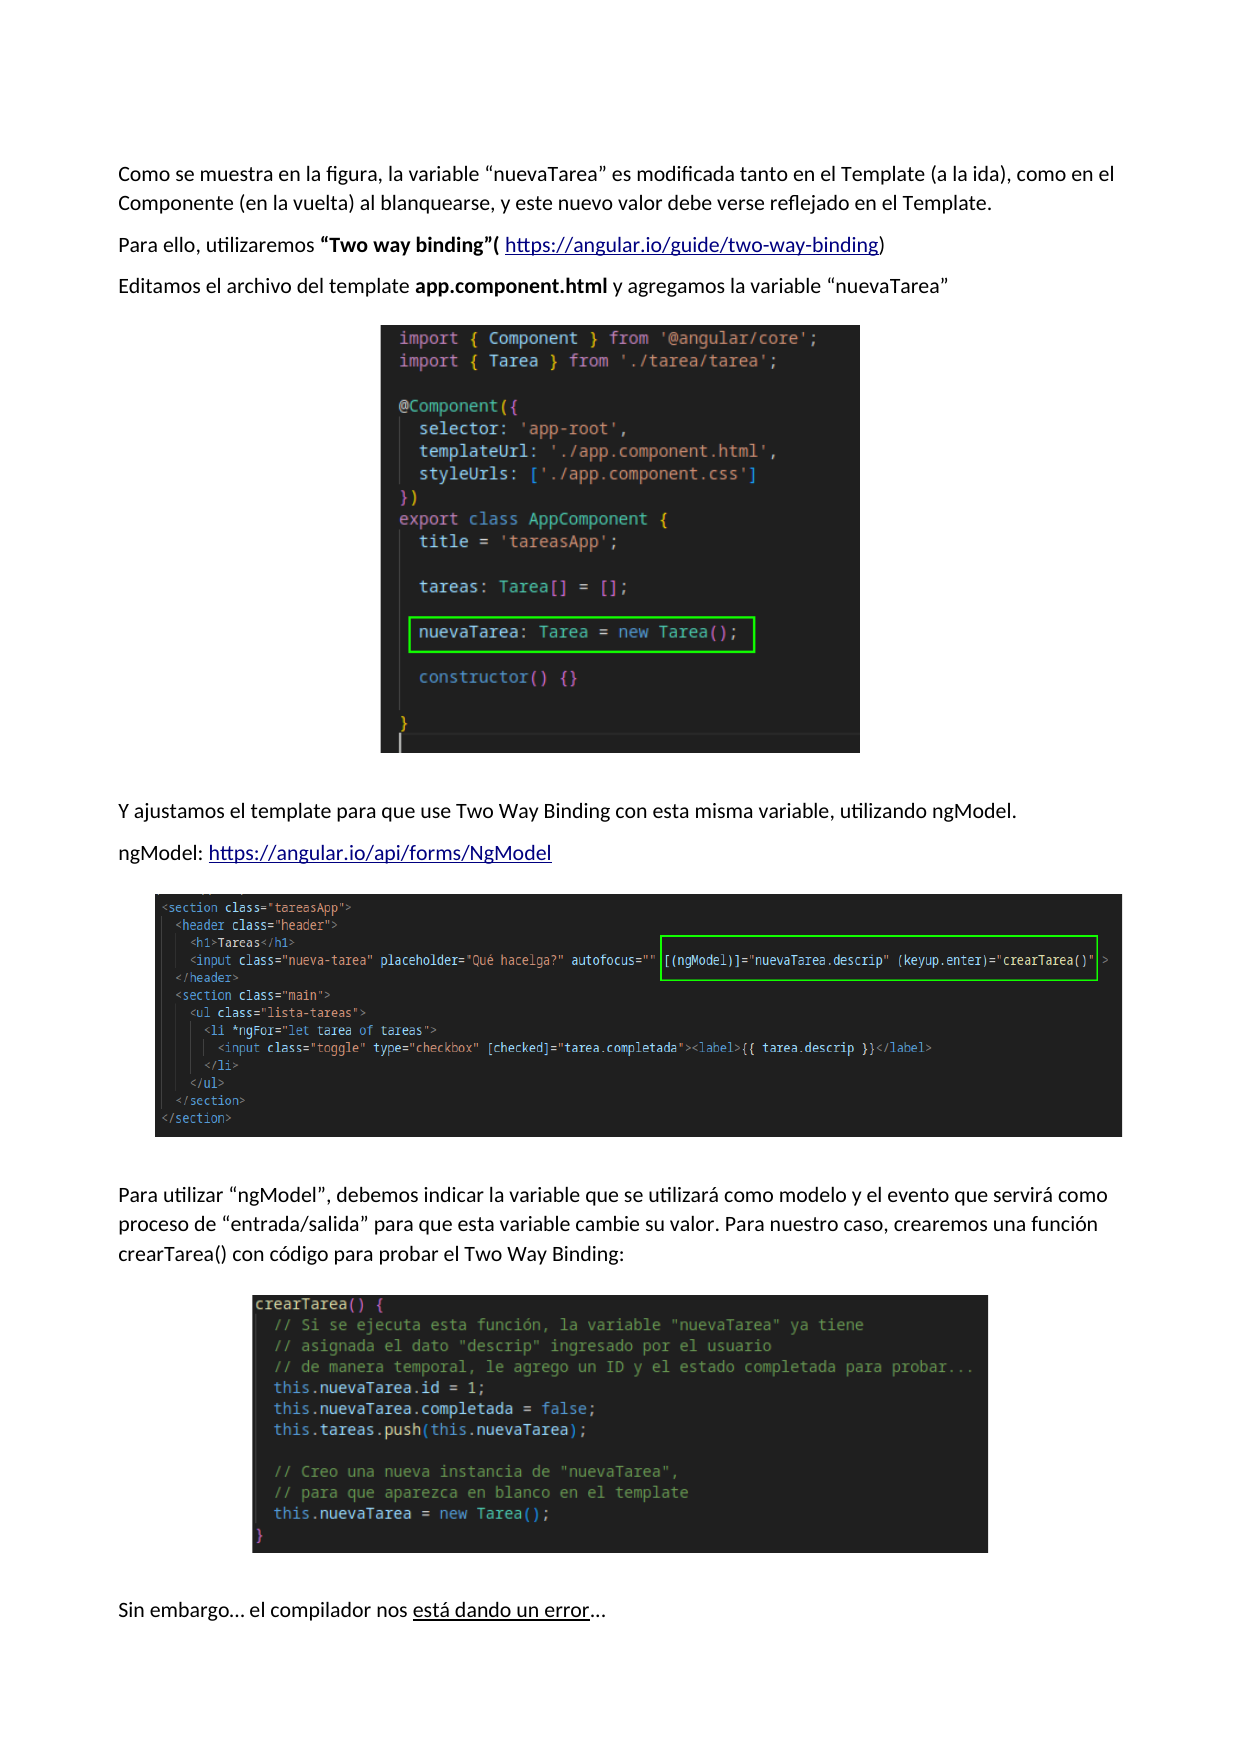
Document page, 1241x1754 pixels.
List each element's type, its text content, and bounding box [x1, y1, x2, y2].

text Para utilizar “ngModel”, debemos indicar la variable que se utilizará como modelo y el evento que servirá como proceso de “entrada/salida” para que esta variable cambie su valor. Para nuestro caso, crearemos una función crearTarea() con código para probar el Two Way Binding: [118, 1181, 1122, 1266]
text ngModel: https://angular.io/api/forms/NgModel [118, 839, 1122, 866]
text Para ello, utilizaremos “Two way binding”( https://angular.io/guide/two-way-binding) [118, 231, 1122, 258]
text Como se muestra en la figura, la variable “nuevaTarea” es modificada tanto en el Template (a la ida), como en el Componente (en la vuelta) al blanquearse, y este nuevo valor debe verse reflejado en el Template. [118, 160, 1122, 216]
text Y ajustamos el template para que use Two Way Binding con esta misma variable, utilizando ngModel. [118, 797, 1122, 824]
text Editamos el archivo del template app.component.html y agregamos la variable “nuevaTarea” [118, 273, 1122, 299]
text Sin embargo… el compilador nos está dando un error... [118, 1597, 1122, 1623]
